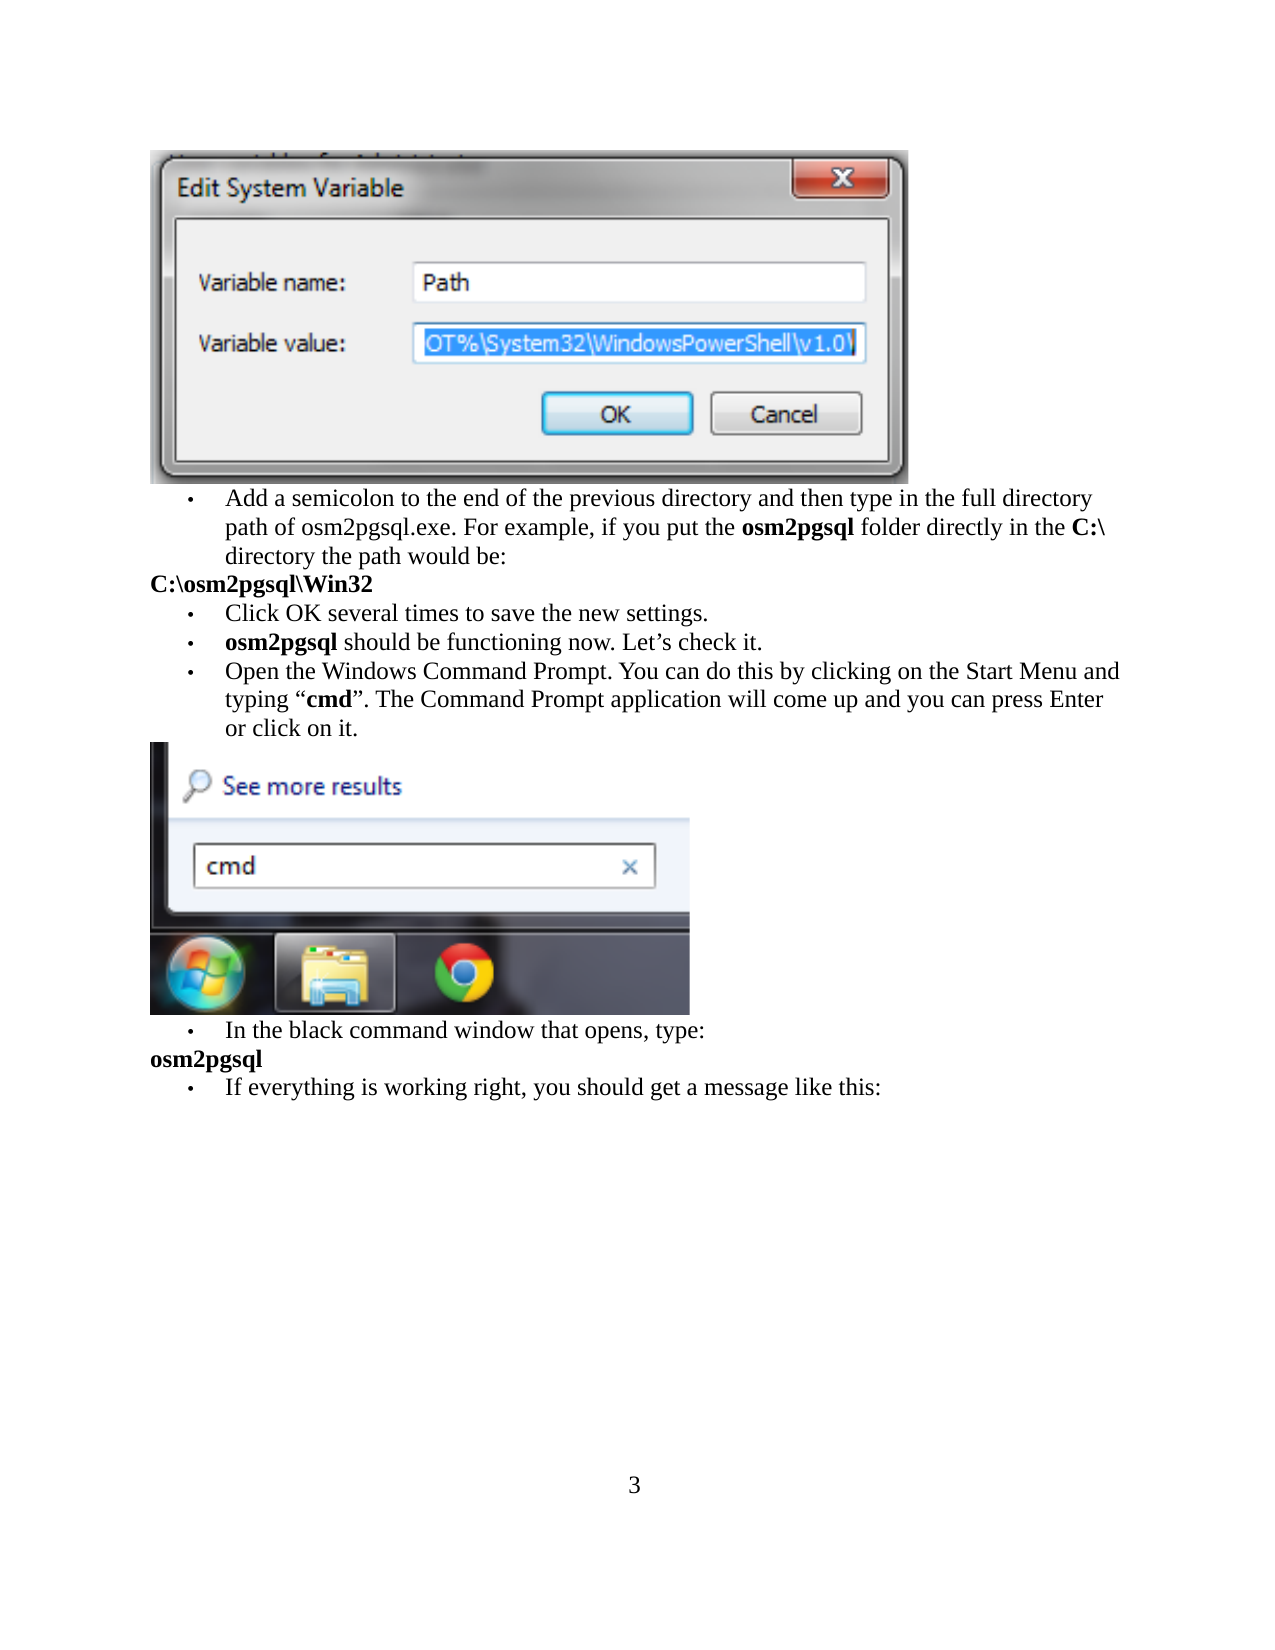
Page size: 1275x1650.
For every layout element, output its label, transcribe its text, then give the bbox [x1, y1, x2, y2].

list In the black command window that opens, type: [187, 1015, 1125, 1044]
list If everything is working right, you should get a message like this: [187, 1072, 1125, 1101]
list Add a semicolon to the end of the previous directory and then type in the full directory path of osm2pgsql.exe. For example, if you put the osm2pgsql folder directly in the C:\ directory the path would be: [187, 483, 1125, 569]
text C:\osm2pgsql\Win32 [150, 569, 1125, 598]
list osm2pgsql should be functioning now. Let’s check it. [187, 627, 1125, 656]
picture [150, 742, 690, 1015]
list Click OK several times to save the new settings. [187, 598, 1125, 627]
text osm2pgsql [150, 1044, 1125, 1072]
list Open the Windows Command Prompt. You can do this by clicking on the Start Menu and typing “cmd”. The Command Prompt application will come up and you can press Enter or click on it. [187, 656, 1125, 742]
picture [150, 150, 909, 484]
